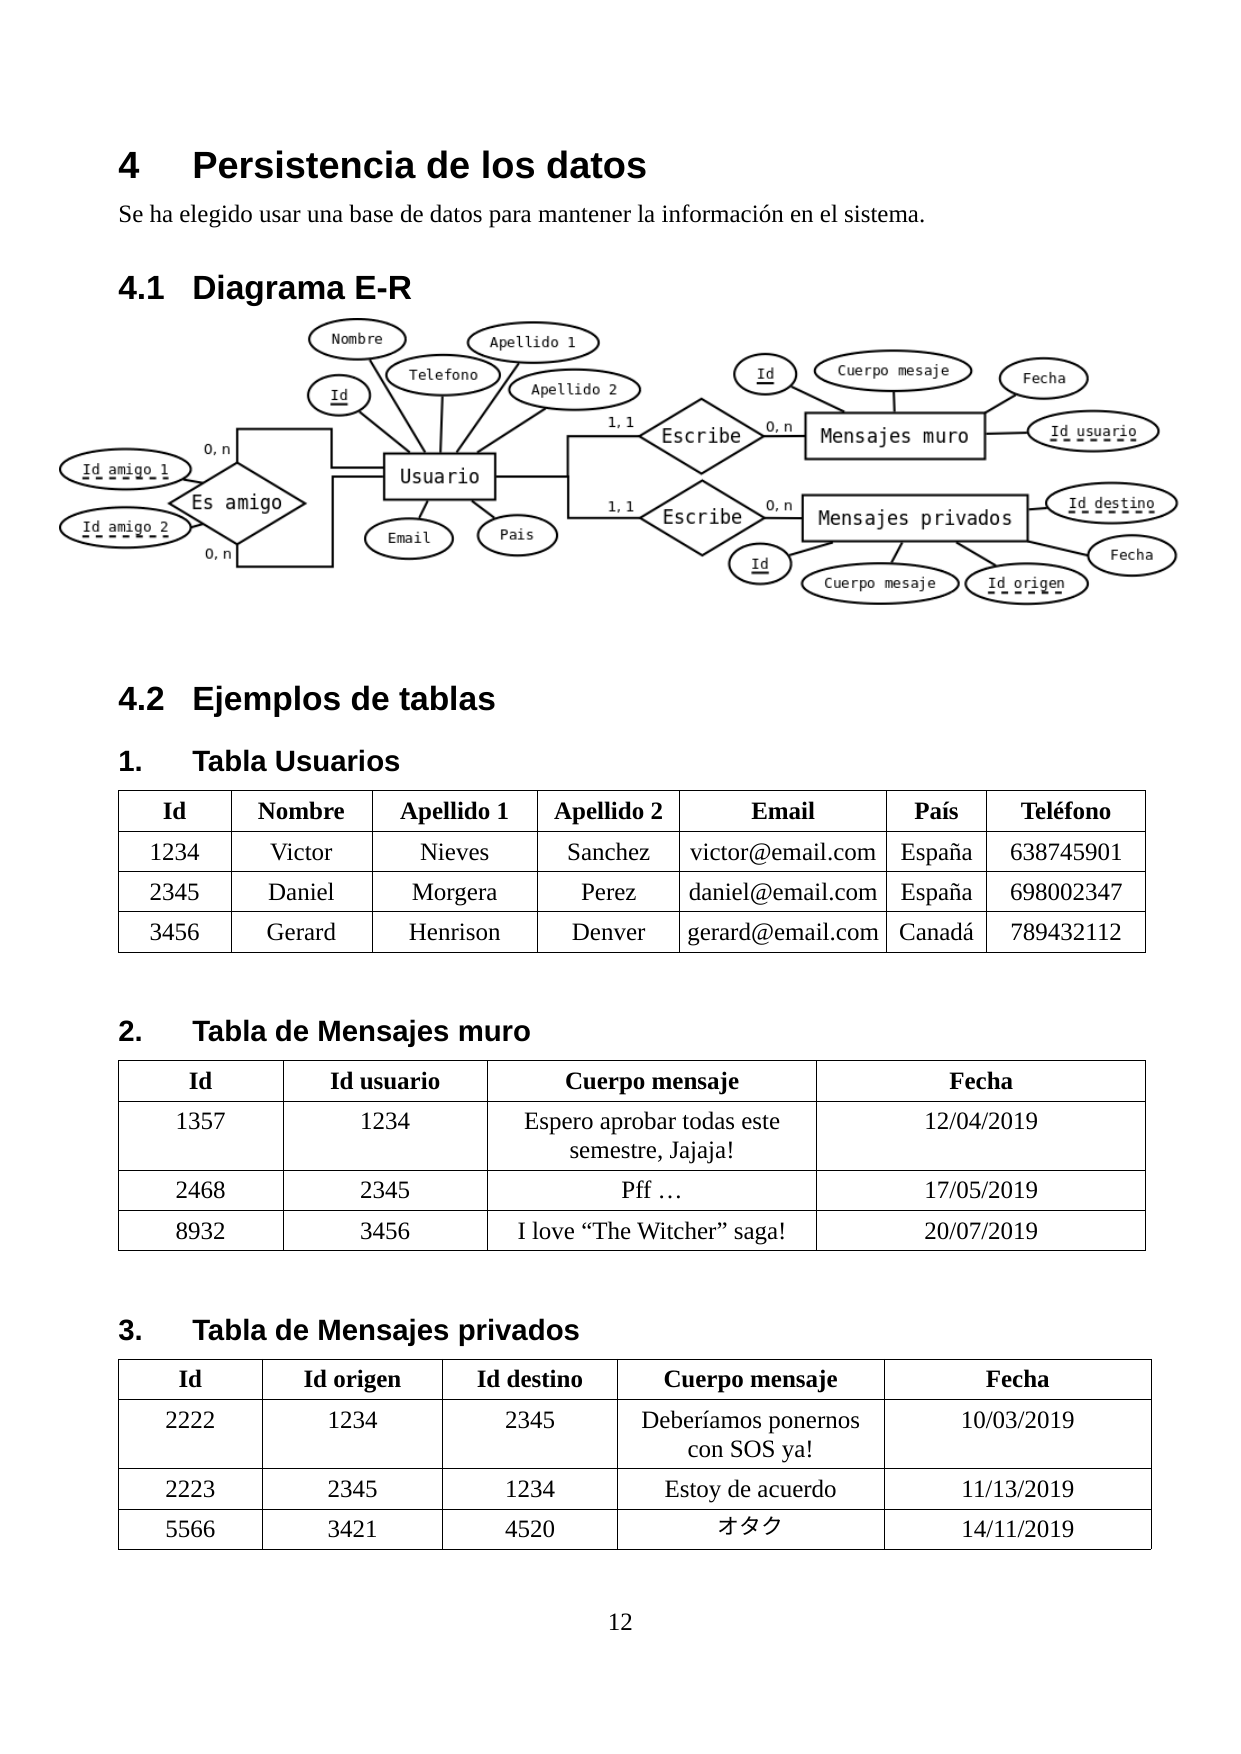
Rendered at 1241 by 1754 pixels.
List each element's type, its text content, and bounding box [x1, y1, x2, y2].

subtitle Ejemplos de tablas [118, 678, 1122, 717]
table_header Id [119, 791, 231, 831]
table_header Id usuario [284, 1061, 487, 1101]
table_header Id origen [263, 1360, 442, 1399]
table_cell 20/07/2019 [817, 1211, 1145, 1250]
table_header Teléfono [987, 791, 1145, 831]
table_header Cuerpo mensaje [618, 1360, 884, 1399]
subtitle Diagrama E-R [118, 268, 1122, 306]
table_cell 11/13/2019 [885, 1469, 1151, 1508]
table_cell 3456 [119, 912, 231, 952]
table_header Id [119, 1061, 283, 1101]
table_cell Victor [232, 832, 372, 871]
table_cell 2223 [119, 1469, 262, 1508]
table_header Fecha [817, 1061, 1145, 1101]
table_cell Canadá [887, 912, 986, 952]
table_cell Sanchez [538, 832, 679, 871]
table_cell 1234 [119, 832, 231, 871]
table_cell España [887, 872, 986, 911]
table_header País [887, 791, 986, 831]
table_cell 698002347 [987, 872, 1145, 911]
table_cell 17/05/2019 [817, 1171, 1145, 1210]
table_cell 638745901 [987, 832, 1145, 871]
table_cell Perez [538, 872, 679, 911]
table_cell 789432112 [987, 912, 1145, 952]
text Se ha elegido usar una base de datos para mantener la información en el sistema. [118, 199, 1122, 228]
table_cell 12/04/2019 [817, 1102, 1145, 1169]
table_cell 1234 [263, 1400, 442, 1468]
table_cell 2345 [443, 1400, 617, 1468]
subtitle Tabla de Mensajes privados [118, 1312, 1122, 1346]
subtitle Tabla Usuarios [118, 744, 1122, 778]
table_cell I love “The Witcher” saga! [488, 1211, 816, 1250]
picture [59, 318, 1182, 606]
table_cell 2468 [119, 1171, 283, 1210]
table_cell 1234 [443, 1469, 617, 1508]
table_header Nombre [232, 791, 372, 831]
table_cell 2222 [119, 1400, 262, 1468]
table_header Id destino [443, 1360, 617, 1399]
table_cell Nieves [373, 832, 537, 871]
table_header Email [680, 791, 886, 831]
table_header Cuerpo mensaje [488, 1061, 816, 1101]
table_cell 2345 [263, 1469, 442, 1508]
subtitle Persistencia de los datos [118, 143, 1122, 187]
table_cell Gerard [232, 912, 372, 952]
table_cell Daniel [232, 872, 372, 911]
table_cell España [887, 832, 986, 871]
table_cell 3421 [263, 1510, 442, 1549]
table_cell victor@email.com [680, 832, 886, 871]
table_cell 1234 [284, 1102, 487, 1169]
table_cell Estoy de acuerdo [618, 1469, 884, 1508]
table_header Fecha [885, 1360, 1151, 1399]
table_cell 14/11/2019 [885, 1510, 1151, 1549]
table_cell 10/03/2019 [885, 1400, 1151, 1468]
table_cell gerard@email.com [680, 912, 886, 952]
table_cell 2345 [119, 872, 231, 911]
table_cell 2345 [284, 1171, 487, 1210]
table_cell オタク [618, 1510, 884, 1549]
table_cell daniel@email.com [680, 872, 886, 911]
table_header Id [119, 1360, 262, 1399]
table_cell Espero aprobar todas este semestre, Jajaja! [488, 1102, 816, 1169]
table_cell Denver [538, 912, 679, 952]
table_cell 8932 [119, 1211, 283, 1250]
table_header Apellido 1 [373, 791, 537, 831]
table_header Apellido 2 [538, 791, 679, 831]
table_cell 1357 [119, 1102, 283, 1169]
table_cell 3456 [284, 1211, 487, 1250]
table_cell Henrison [373, 912, 537, 952]
table_cell Morgera [373, 872, 537, 911]
table_cell 5566 [119, 1510, 262, 1549]
subtitle Tabla de Mensajes muro [118, 1014, 1122, 1048]
table_cell Deberíamos ponernos con SOS ya! [618, 1400, 884, 1468]
table_cell 4520 [443, 1510, 617, 1549]
table_cell Pff … [488, 1171, 816, 1210]
